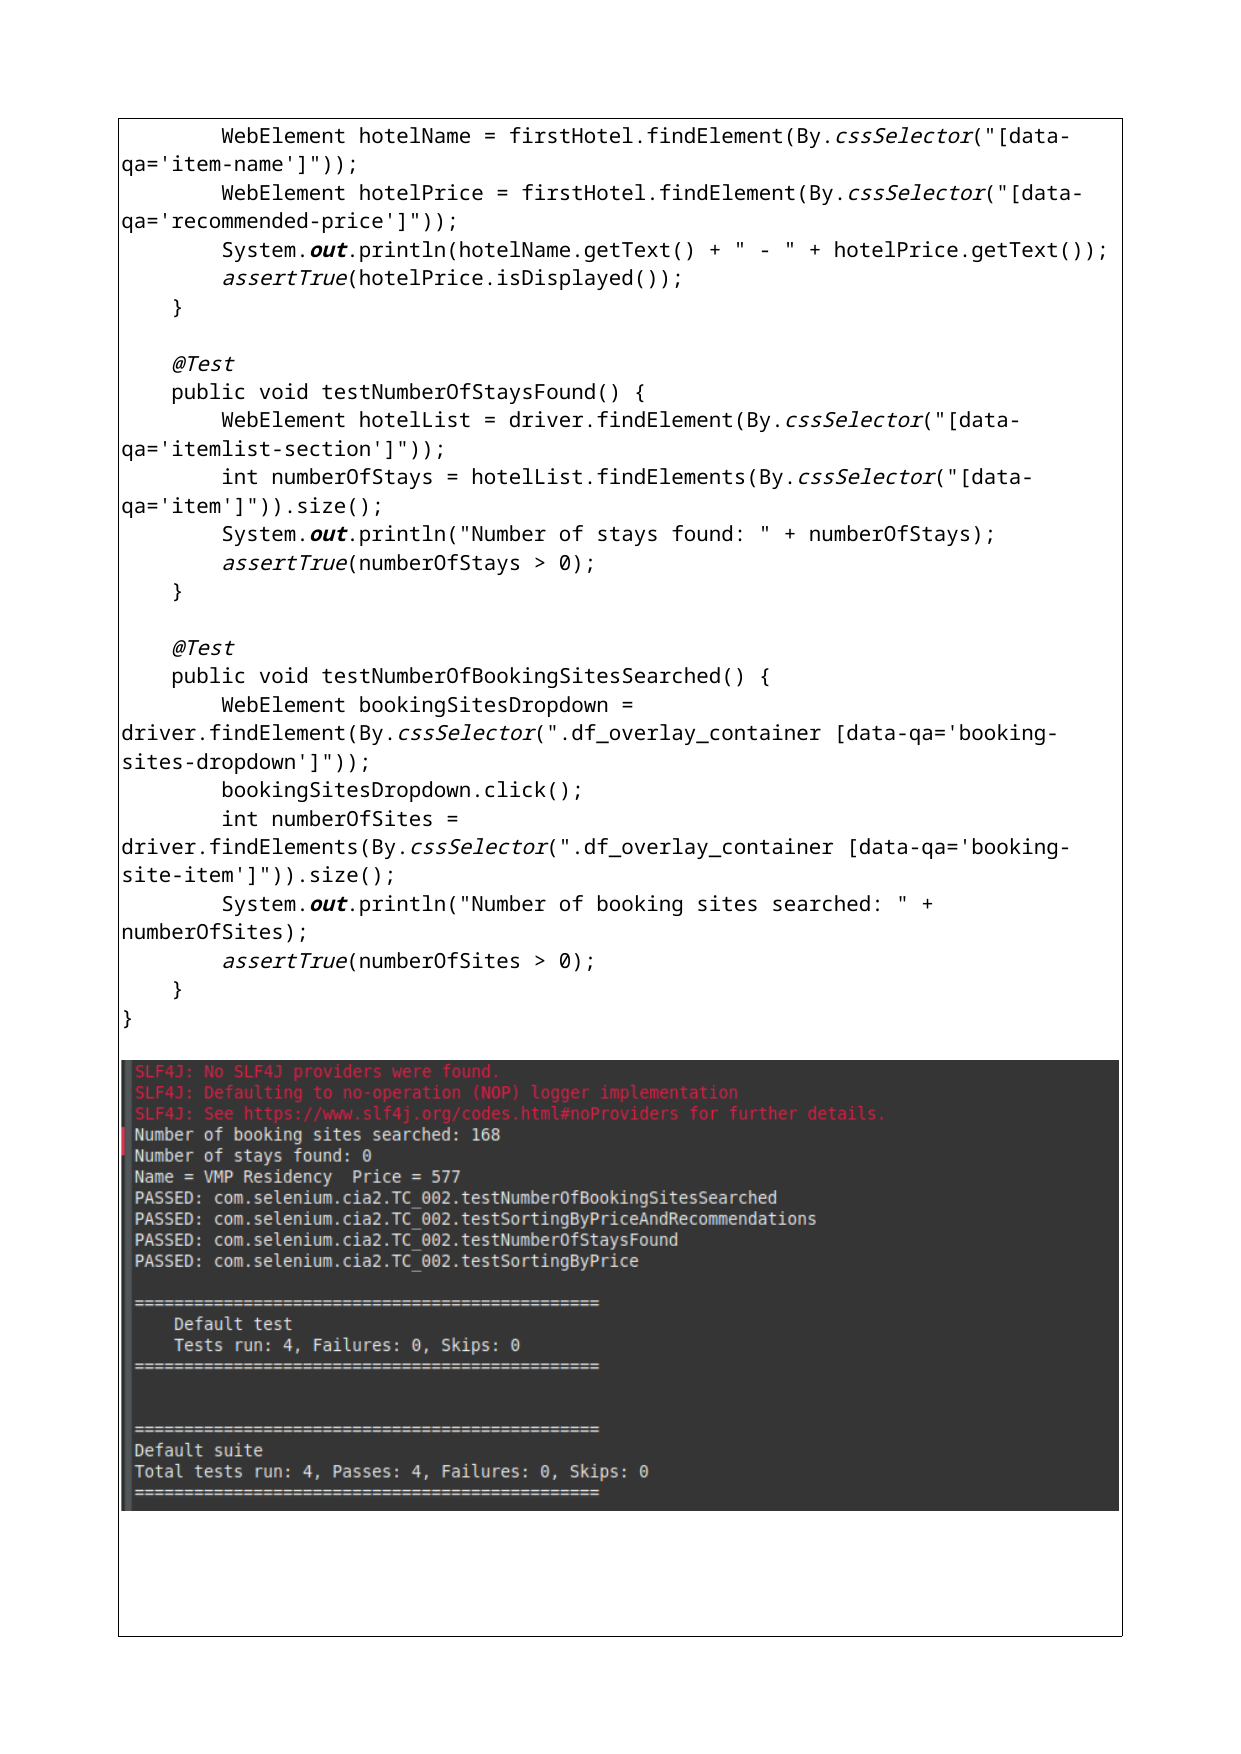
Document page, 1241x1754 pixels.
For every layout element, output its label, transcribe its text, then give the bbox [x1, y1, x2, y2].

text assertTrue(numberOfSites > 0); [121, 946, 1119, 974]
text WebElement bookingSitesDropdown = driver.findElement(By.cssSelector(".df_overlay_container [data-qa='booking-sites-dropdown']")); [121, 690, 1119, 775]
picture [121, 1060, 1119, 1511]
text } [121, 292, 1119, 320]
text System.out.println("Number of booking sites searched: " + numberOfSites); [121, 889, 1119, 946]
text public void testNumberOfStaysFound() { [121, 377, 1119, 406]
text assertTrue(numberOfStays > 0); [121, 548, 1119, 576]
text } [121, 1003, 1119, 1031]
text } [121, 576, 1119, 604]
text public void testNumberOfBookingSitesSearched() { [121, 661, 1119, 690]
text bookingSitesDropdown.click(); [121, 775, 1119, 804]
text WebElement hotelPrice = firstHotel.findElement(By.cssSelector("[data-qa='recommended-price']")); [121, 178, 1119, 235]
text int numberOfStays = hotelList.findElements(By.cssSelector("[data-qa='item']")).size(); [121, 462, 1119, 519]
text WebElement hotelName = firstHotel.findElement(By.cssSelector("[data-qa='item-name']")); [121, 121, 1119, 178]
text System.out.println(hotelName.getText() + " - " + hotelPrice.getText()); [121, 235, 1119, 263]
text @Test [121, 349, 1119, 377]
text assertTrue(hotelPrice.isDisplayed()); [121, 263, 1119, 292]
text WebElement hotelList = driver.findElement(By.cssSelector("[data-qa='itemlist-section']")); [121, 406, 1119, 462]
text @Test [121, 633, 1119, 661]
text } [121, 974, 1119, 1003]
text int numberOfSites = driver.findElements(By.cssSelector(".df_overlay_container [data-qa='booking-site-item']")).size(); [121, 804, 1119, 889]
text System.out.println("Number of stays found: " + numberOfStays); [121, 519, 1119, 548]
